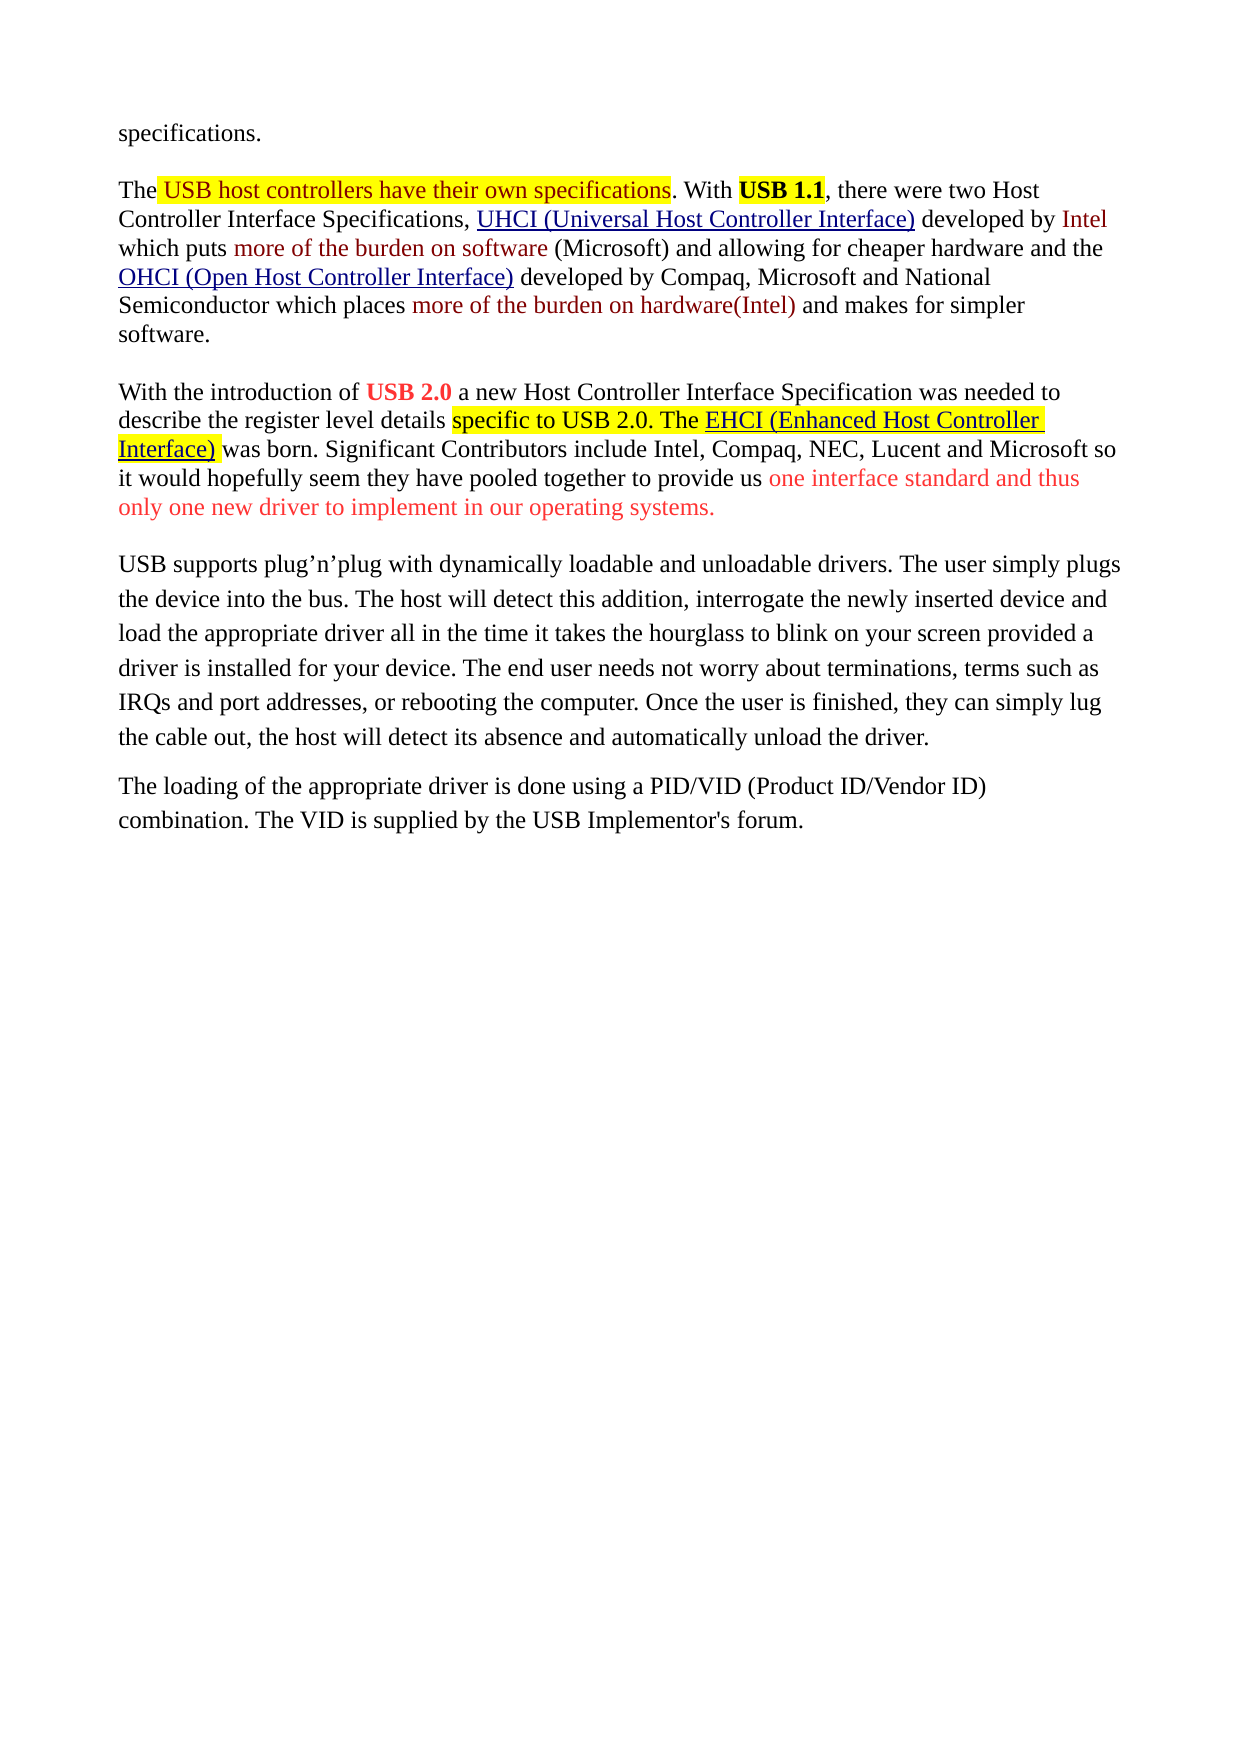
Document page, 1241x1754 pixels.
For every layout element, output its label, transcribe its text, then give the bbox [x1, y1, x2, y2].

text With the introduction of USB 2.0 a new Host Controller Interface Specification was needed to describe the register level details specific to USB 2.0. The EHCI (Enhanced Host Controller Interface) was born. Significant Contributors include Intel, Compaq, NEC, Lucent and Microsoft so it would hopefully seem they have pooled together to provide us one interface standard and thus only one new driver to implement in our operating systems. [118, 377, 1122, 521]
text The loading of the appropriate driver is done using a PID/VID (Product ID/Vendor ID) combination. The VID is supplied by the USB Implementor's forum. [118, 771, 1122, 834]
text The USB host controllers have their own specifications. With USB 1.1, there were two Host Controller Interface Specifications, UHCI (Universal Host Controller Interface) developed by Intel which puts more of the burden on software (Microsoft) and allowing for cheaper hardware and the OHCI (Open Host Controller Interface) developed by Compaq, Microsoft and National Semiconductor which places more of the burden on hardware(Intel) and makes for simpler software. [118, 176, 1122, 348]
text USB supports plug’n’plug with dynamically loadable and unloadable drivers. The user simply plugs the device into the bus. The host will detect this addition, interrogate the newly inserted device and load the appropriate driver all in the time it takes the hourglass to blink on your screen provided a driver is installed for your device. The end user needs not worry about terminations, terms such as IRQs and port addresses, or rebooting the computer. Once the user is finished, they can simply lug the cable out, the host will detect its absence and automatically unload the driver. [118, 549, 1122, 751]
text specifications. [118, 118, 1122, 147]
